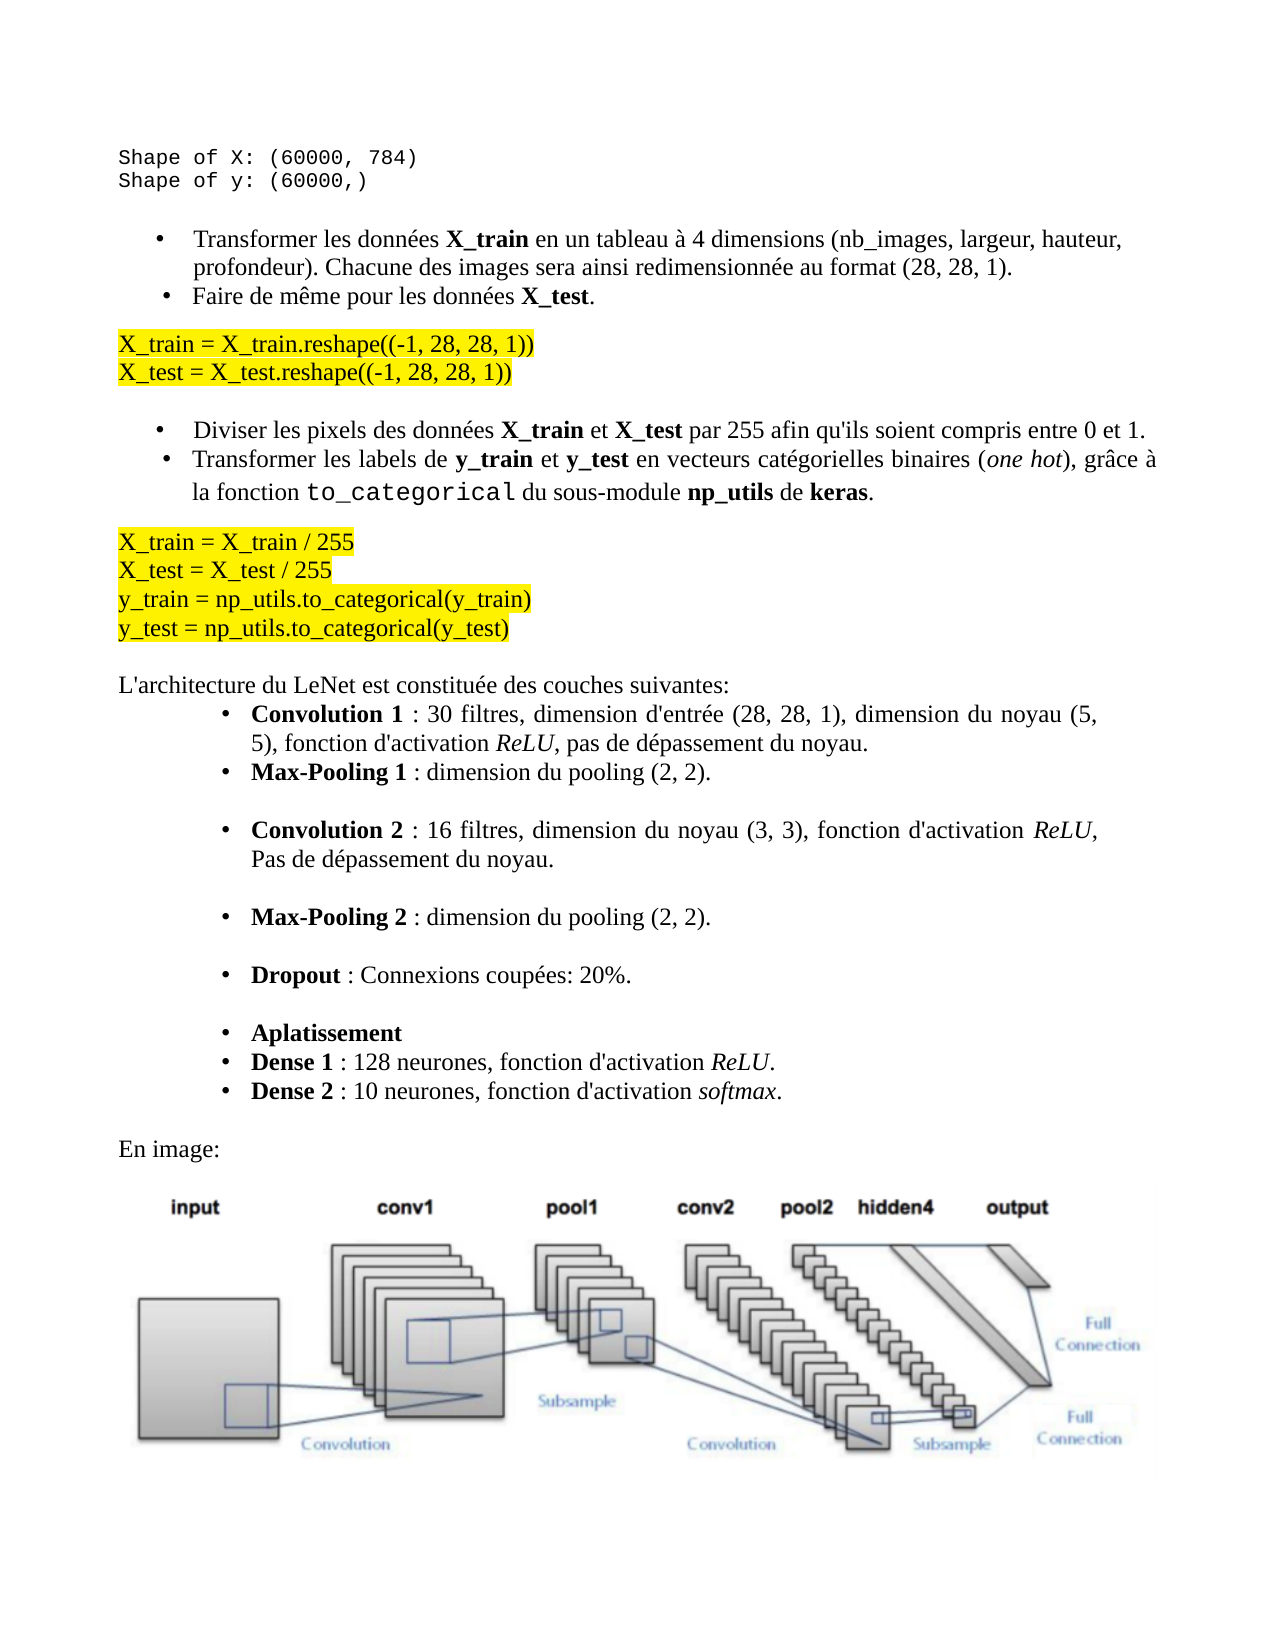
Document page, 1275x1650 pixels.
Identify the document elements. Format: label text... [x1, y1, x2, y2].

list Transformer les données X_train en un tableau à 4 dimensions (nb_images, largeur, hauteur, profondeur). Chacune des images sera ainsi redimensionnée au format (28, 28, 1). [156, 224, 1157, 281]
text X_train = X_train.reshape((-1, 28, 28, 1)) [118, 329, 1157, 357]
list Dense 2 : 10 neurones, fonction d'activation softmax. [221, 1076, 1098, 1105]
list Aplatissement [221, 1018, 1098, 1047]
list Convolution 2 : 16 filtres, dimension du noyau (3, 3), fonction d'activation ReLU, Pas de dépassement du noyau. [221, 815, 1098, 872]
text Shape of X: (60000, 784) [118, 147, 1157, 171]
text En image: [118, 1134, 1157, 1163]
list Diviser les pixels des données X_train et X_test par 255 afin qu'ils soient compris entre 0 et 1. [156, 415, 1157, 444]
list Convolution 1 : 30 filtres, dimension d'entrée (28, 28, 1), dimension du noyau (5, 5), fonction d'activation ReLU, pas de dépassement du noyau. [221, 699, 1098, 757]
text y_test = np_utils.to_categorical(y_test) [118, 613, 1157, 642]
list Max-Pooling 2 : dimension du pooling (2, 2). [221, 902, 1098, 931]
list Faire de même pour les données X_test. [162, 281, 1157, 310]
text X_train = X_train / 255 [118, 527, 1157, 556]
list Max-Pooling 1 : dimension du pooling (2, 2). [221, 757, 1098, 786]
list Transformer les labels de y_train et y_test en vecteurs catégorielles binaires (one hot), grâce à la fonction to_categorical du sous-module np_utils de keras. [162, 444, 1157, 508]
list Dropout : Connexions coupées: 20%. [221, 960, 1098, 989]
text X_test = X_test.reshape((-1, 28, 28, 1)) [118, 357, 1157, 386]
text X_test = X_test / 255 [118, 556, 1157, 584]
picture [118, 1181, 1157, 1487]
list Dense 1 : 128 neurones, fonction d'activation ReLU. [221, 1047, 1098, 1076]
text y_train = np_utils.to_categorical(y_train) [118, 584, 1157, 613]
text L'architecture du LeNet est constituée des couches suivantes: [118, 671, 1157, 699]
text Shape of y: (60000,) [118, 171, 1157, 194]
